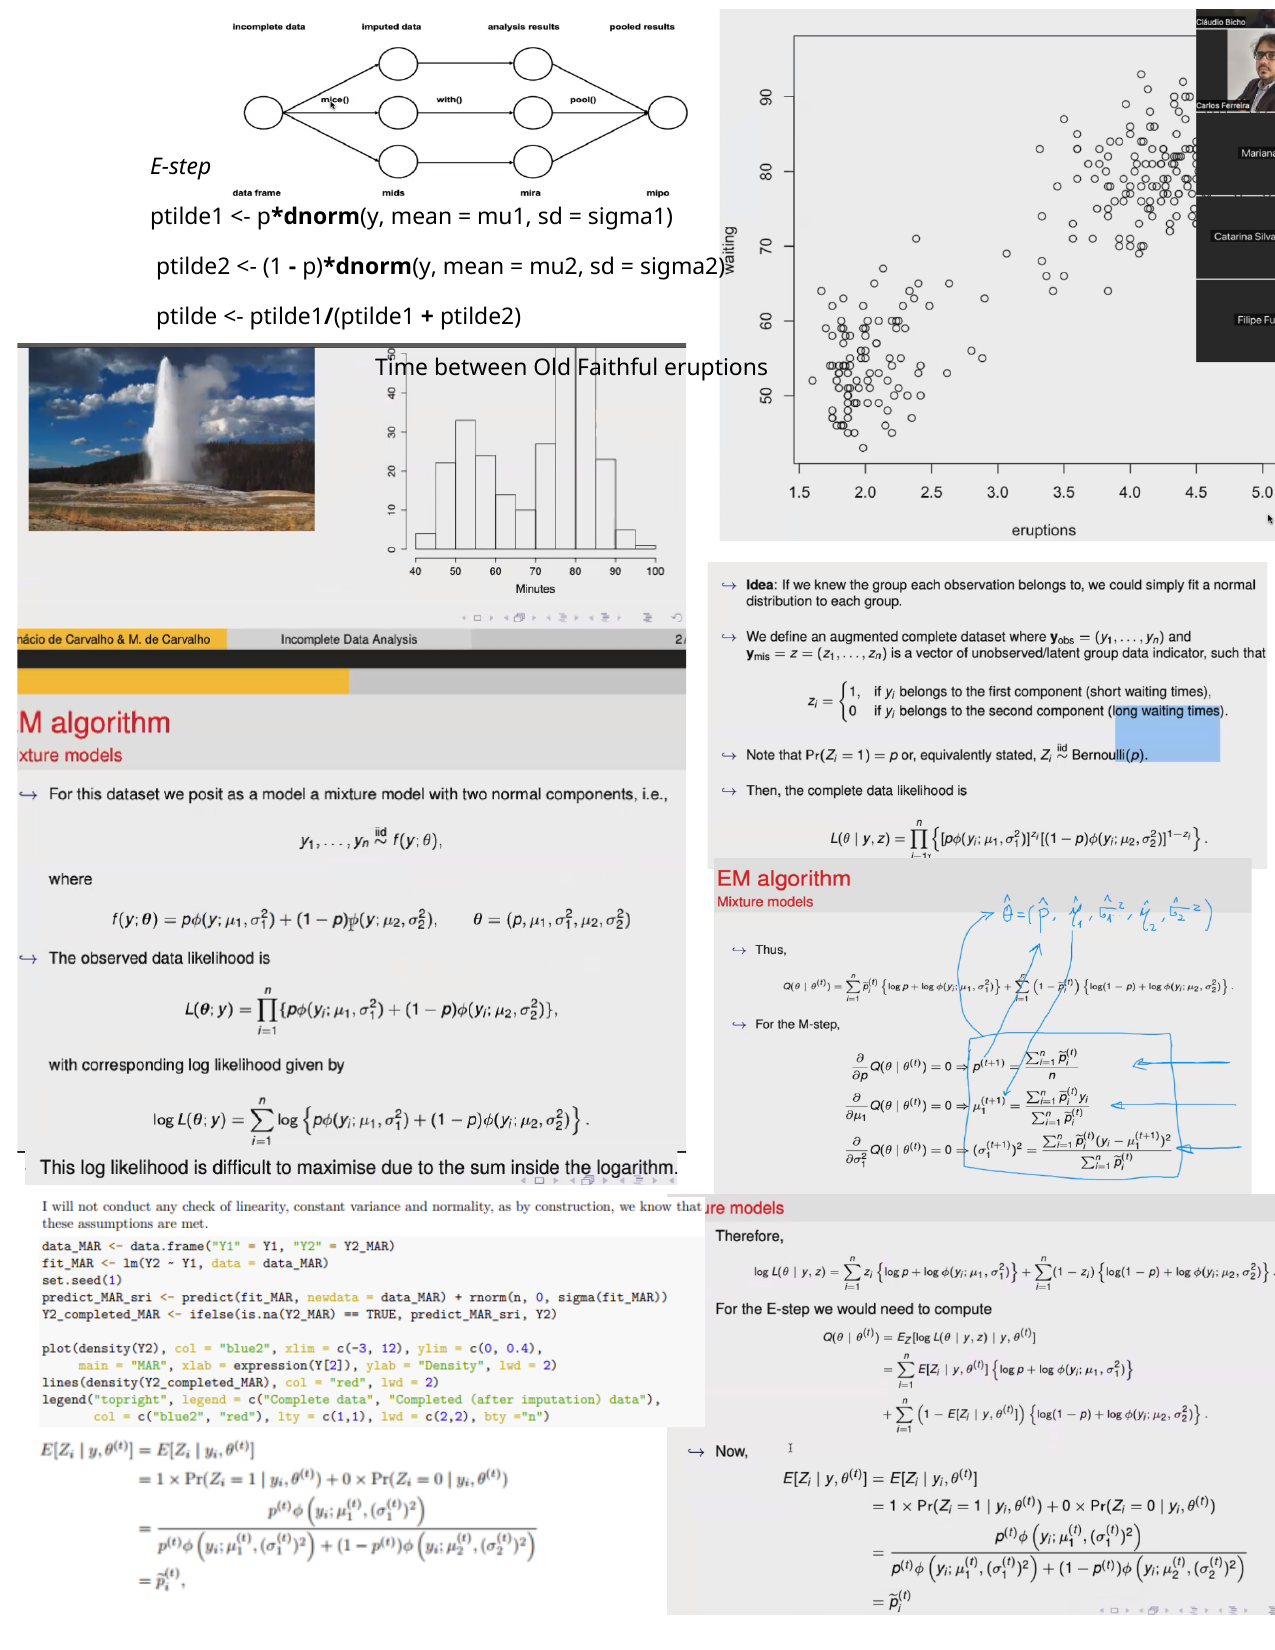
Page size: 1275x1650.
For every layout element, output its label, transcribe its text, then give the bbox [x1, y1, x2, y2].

text [694, 150, 719, 181]
text Time between Old Faithful eruptions [687, 350, 719, 382]
text ptilde <- ptilde1/(ptilde1 + ptilde2) [150, 300, 719, 332]
text ptilde2 <- (1 - p)*dnorm(y, mean = mu2, sd = sigma2) [150, 250, 719, 281]
text E-step [150, 150, 229, 181]
text ptilde1 <- p*dnorm(y, mean = mu1, sd = sigma1) [150, 200, 719, 231]
